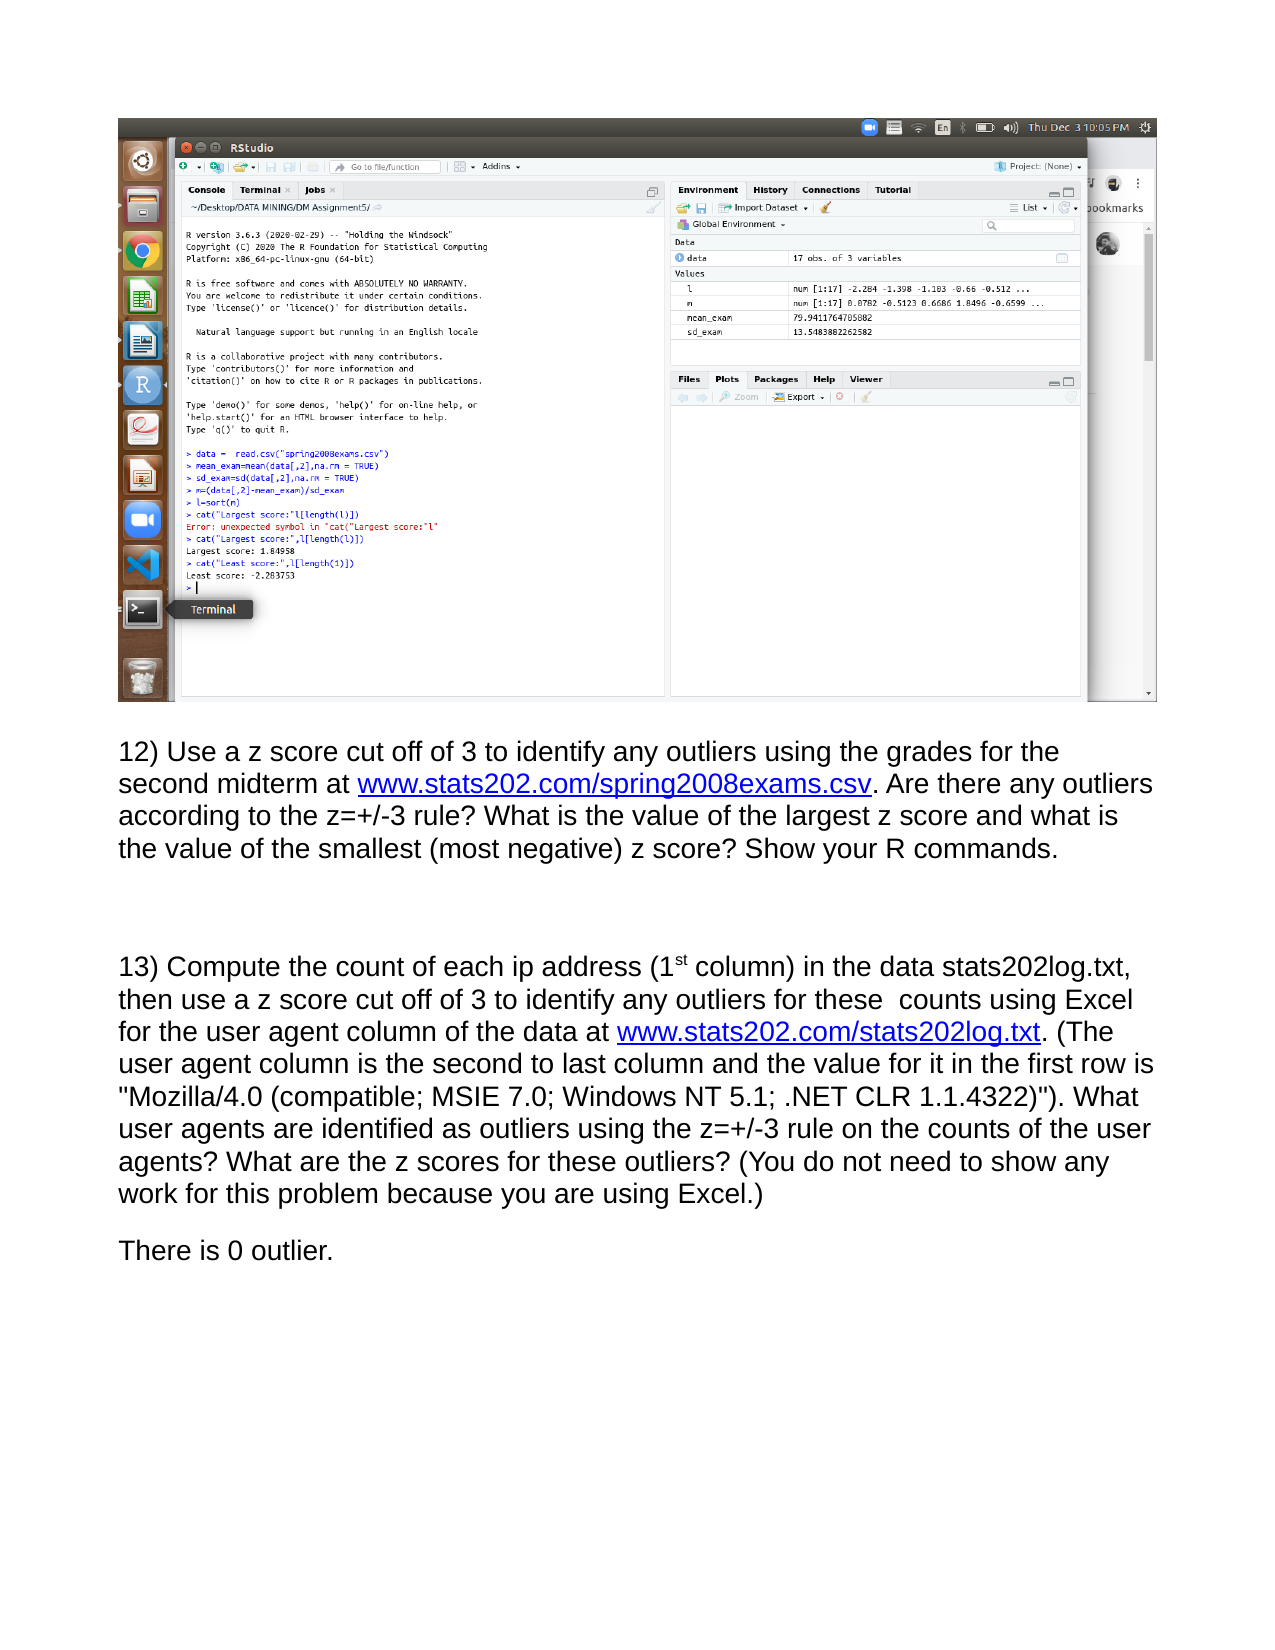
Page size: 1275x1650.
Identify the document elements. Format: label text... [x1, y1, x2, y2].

text 13) Compute the count of each ip address (1st column) in the data stats202log.txt, then use a z score cut off of 3 to identify any outliers for these counts using Excel for the user agent column of the data at www.stats202.com/stats202log.txt. (The user agent column is the second to last column and the value for it in the first row is "Mozilla/4.0 (compatible; MSIE 7.0; Windows NT 5.1; .NET CLR 1.1.4322)"). What user agents are identified as outliers using the z=+/-3 rule on the counts of the user agents? What are the z scores for these outliers? (You do not need to show any work for this problem because you are using Excel.) [118, 918, 1157, 1209]
text 12) Use a z score cut off of 3 to identify any outliers using the grades for the second midterm at www.stats202.com/spring2008exams.csv. Are there any outliers according to the z=+/-3 rule? What is the value of the largest z score and what is the value of the smallest (most negative) z score? Show your R commands. [118, 702, 1157, 893]
picture [118, 118, 1157, 702]
text There is 0 outlier. [118, 1234, 1157, 1267]
